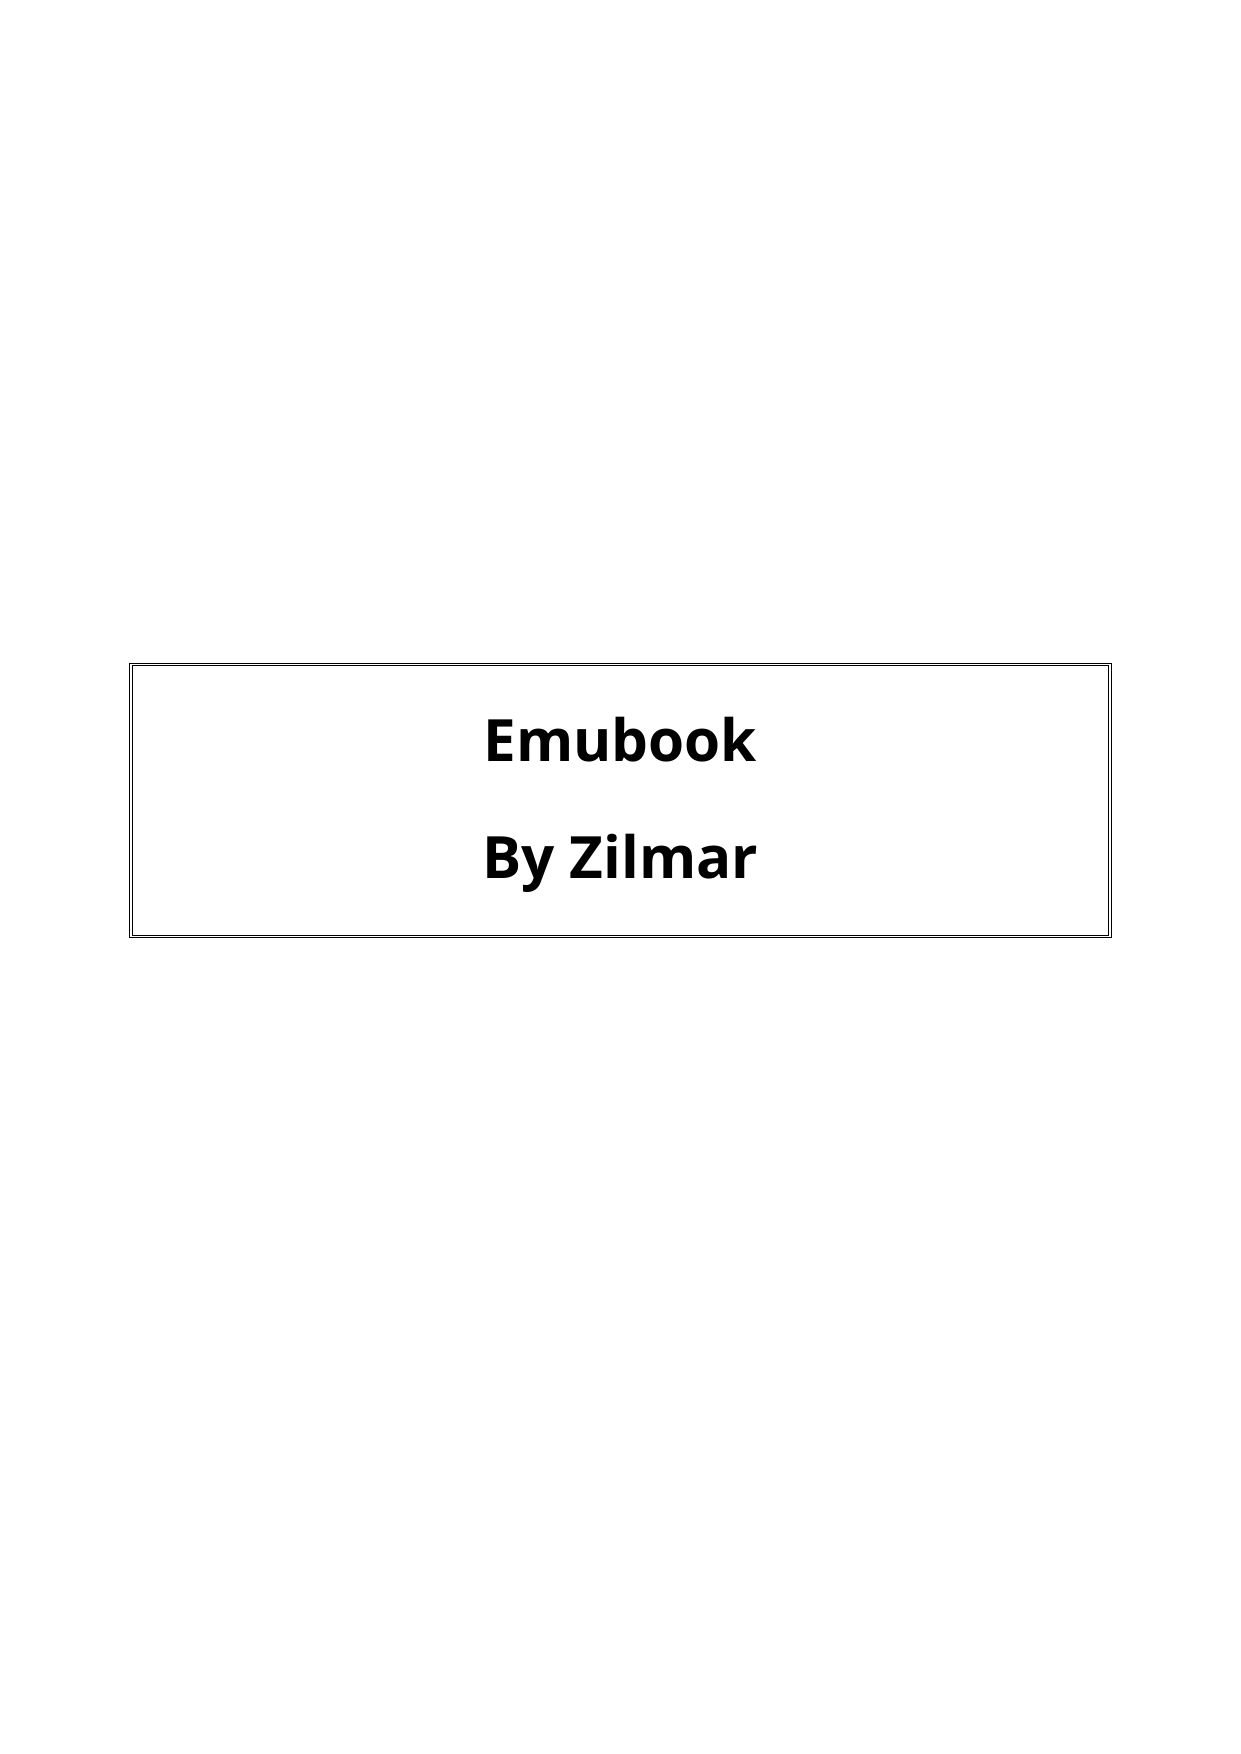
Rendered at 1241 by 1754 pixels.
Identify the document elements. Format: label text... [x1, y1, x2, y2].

subtitle By Zilmar [141, 816, 1099, 895]
title Emubook [141, 699, 1099, 778]
